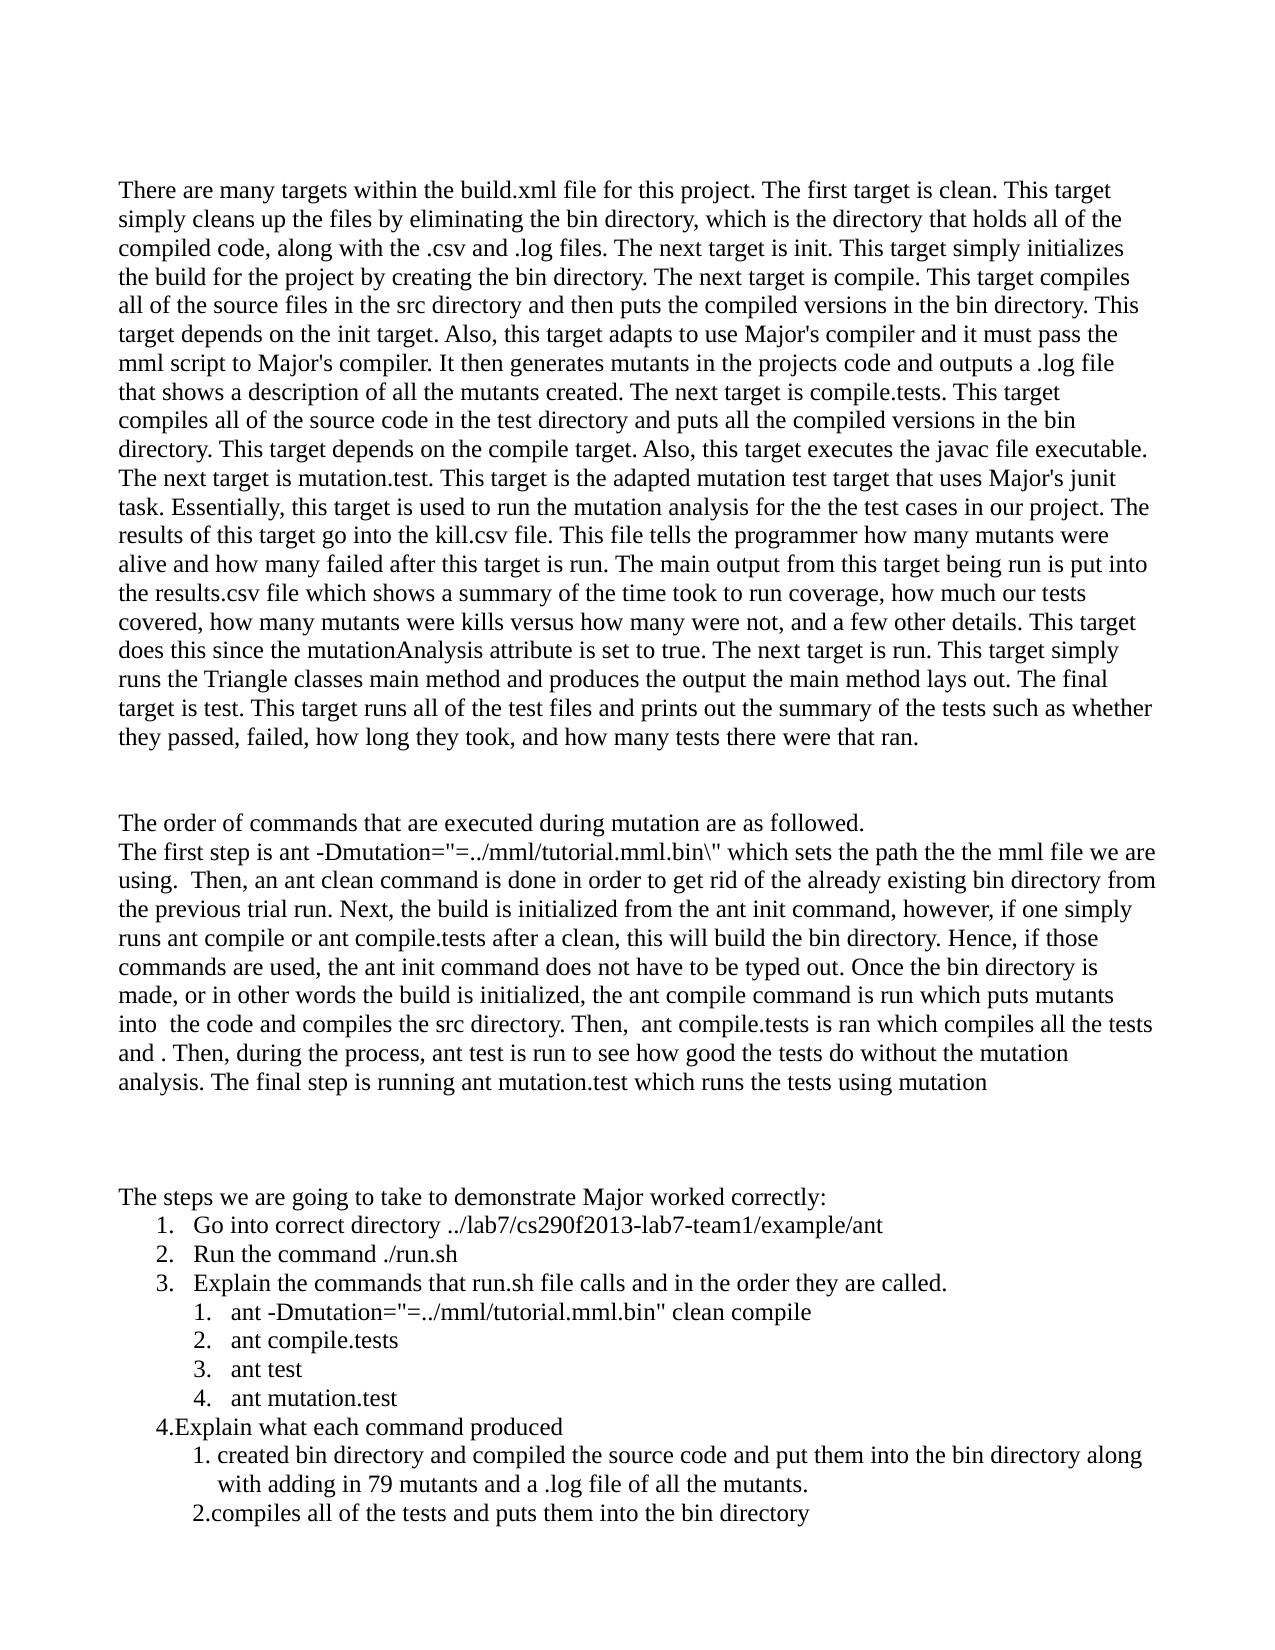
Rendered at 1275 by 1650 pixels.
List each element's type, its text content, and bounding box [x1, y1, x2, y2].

text 1. created bin directory and compiled the source code and put them into the bin directory along [118, 1441, 1157, 1469]
text There are many targets within the build.xml file for this project. The first target is clean. This target simply cleans up the files by eliminating the bin directory, which is the directory that holds all of the compiled code, along with the .csv and .log files. The next target is init. This target simply initializes the build for the project by creating the bin directory. The next target is compile. This target compiles all of the source files in the src directory and then puts the compiled versions in the bin directory. This target depends on the init target. Also, this target adapts to use Major's compiler and it must pass the mml script to Major's compiler. It then generates mutants in the projects code and outputs a .log file that shows a description of all the mutants created. The next target is compile.tests. This target compiles all of the source code in the test directory and puts all the compiled versions in the bin directory. This target depends on the compile target. Also, this target executes the javac file executable. The next target is mutation.test. This target is the adapted mutation test target that uses Major's junit task. Essentially, this target is used to run the mutation analysis for the the test cases in our project. The results of this target go into the kill.csv file. This file tells the programmer how many mutants were alive and how many failed after this target is run. The main output from this target being run is put into the results.csv file which shows a summary of the time took to run coverage, how much our tests covered, how many mutants were kills versus how many were not, and a few other details. This target does this since the mutationAnalysis attribute is set to true. The next target is run. This target simply runs the Triangle classes main method and produces the output the main method lays out. The final target is test. This target runs all of the test files and prints out the summary of the tests such as whether they passed, failed, how long they took, and how many tests there were that ran. [118, 176, 1157, 751]
list Run the command ./run.sh [156, 1239, 1157, 1268]
list ant -Dmutation="=../mml/tutorial.mml.bin" clean compile [193, 1297, 1157, 1326]
list ant compile.tests [193, 1326, 1157, 1354]
text The order of commands that are executed during mutation are as followed. [118, 808, 1157, 837]
list Explain the commands that run.sh file calls and in the order they are called. [156, 1268, 1157, 1297]
list ant mutation.test [193, 1383, 1157, 1412]
text 4.Explain what each command produced [118, 1412, 1157, 1441]
text The steps we are going to take to demonstrate Major worked correctly: [118, 1182, 1157, 1211]
list ant test [193, 1354, 1157, 1383]
text The first step is ant -Dmutation="=../mml/tutorial.mml.bin\" which sets the path the the mml file we are using. Then, an ant clean command is done in order to get rid of the already existing bin directory from the previous trial run. Next, the build is initialized from the ant init command, however, if one simply runs ant compile or ant compile.tests after a clean, this will build the bin directory. Hence, if those commands are used, the ant init command does not have to be typed out. Once the bin directory is made, or in other words the build is initialized, the ant compile command is run which puts mutants into the code and compiles the src directory. Then, ant compile.tests is ran which compiles all the tests and . Then, during the process, ant test is run to see how good the tests do without the mutation analysis. The final step is running ant mutation.test which runs the tests using mutation [118, 837, 1157, 1096]
text with adding in 79 mutants and a .log file of all the mutants. [118, 1469, 1157, 1498]
list Go into correct directory ../lab7/cs290f2013-lab7-team1/example/ant [156, 1211, 1157, 1239]
text 2.compiles all of the tests and puts them into the bin directory [118, 1498, 1157, 1527]
